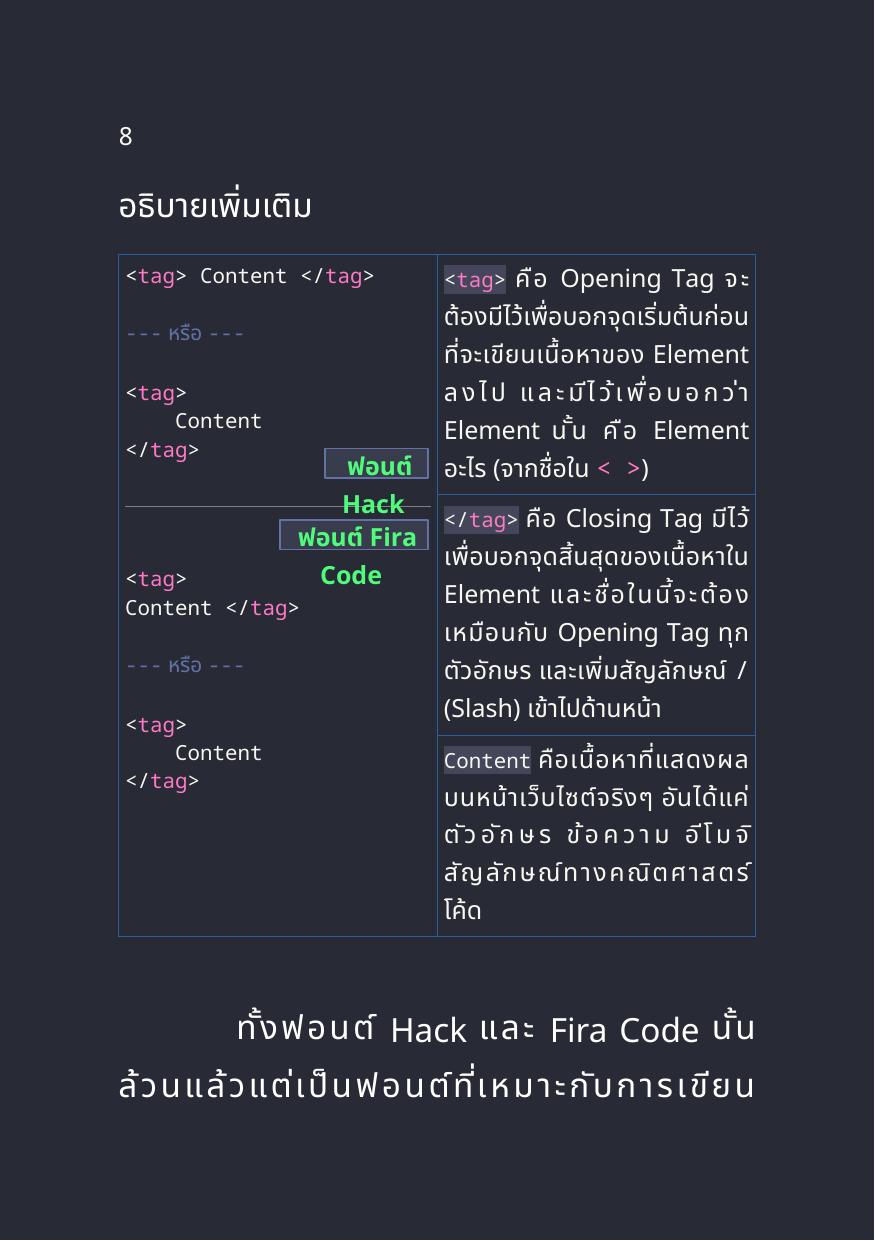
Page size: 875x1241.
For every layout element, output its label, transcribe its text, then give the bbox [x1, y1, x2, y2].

text ทั้งฟอนต์ Hack และ Fira Code นั้นล้วนแล้วแต่เป็นฟอนต์ที่เหมาะกับการเขียน [118, 1004, 756, 1113]
table_header <tag> คือ Opening Tag จะต้องมีไว้เพื่อบอกจุดเริ่มต้นก่อนที่จะเขียนเนื้อหาของ Element ลงไป และมีไว้เพื่อบอกว่า Element นั้น คือ Element อะไร (จากชื่อใน < >) [438, 255, 755, 494]
table_header <tag> Content </tag> --- หรือ --- <tag> Content </tag> <tag> Content </tag> --- หรือ --- <tag> Content </tag> [119, 255, 437, 936]
text อธิบายเพิ่มเติม [118, 182, 756, 232]
table_cell </tag> คือ Closing Tag มีไว้เพื่อบอกจุดสิ้นสุดของเนื้อหาใน Element และชื่อในนี้จะต้องเหมือนกับ Opening Tag ทุกตัวอักษร และเพิ่มสัญลักษณ์ / (Slash) เข้าไปด้านหน้า [438, 495, 755, 735]
table_cell Content คือเนื้อหาที่แสดงผลบนหน้าเว็บไซต์จริงๆ อันได้แค่ตัวอักษร ข้อความ อีโมจิ สัญลักษณ์ทางคณิตศาสตร์ โค้ด [438, 736, 755, 936]
